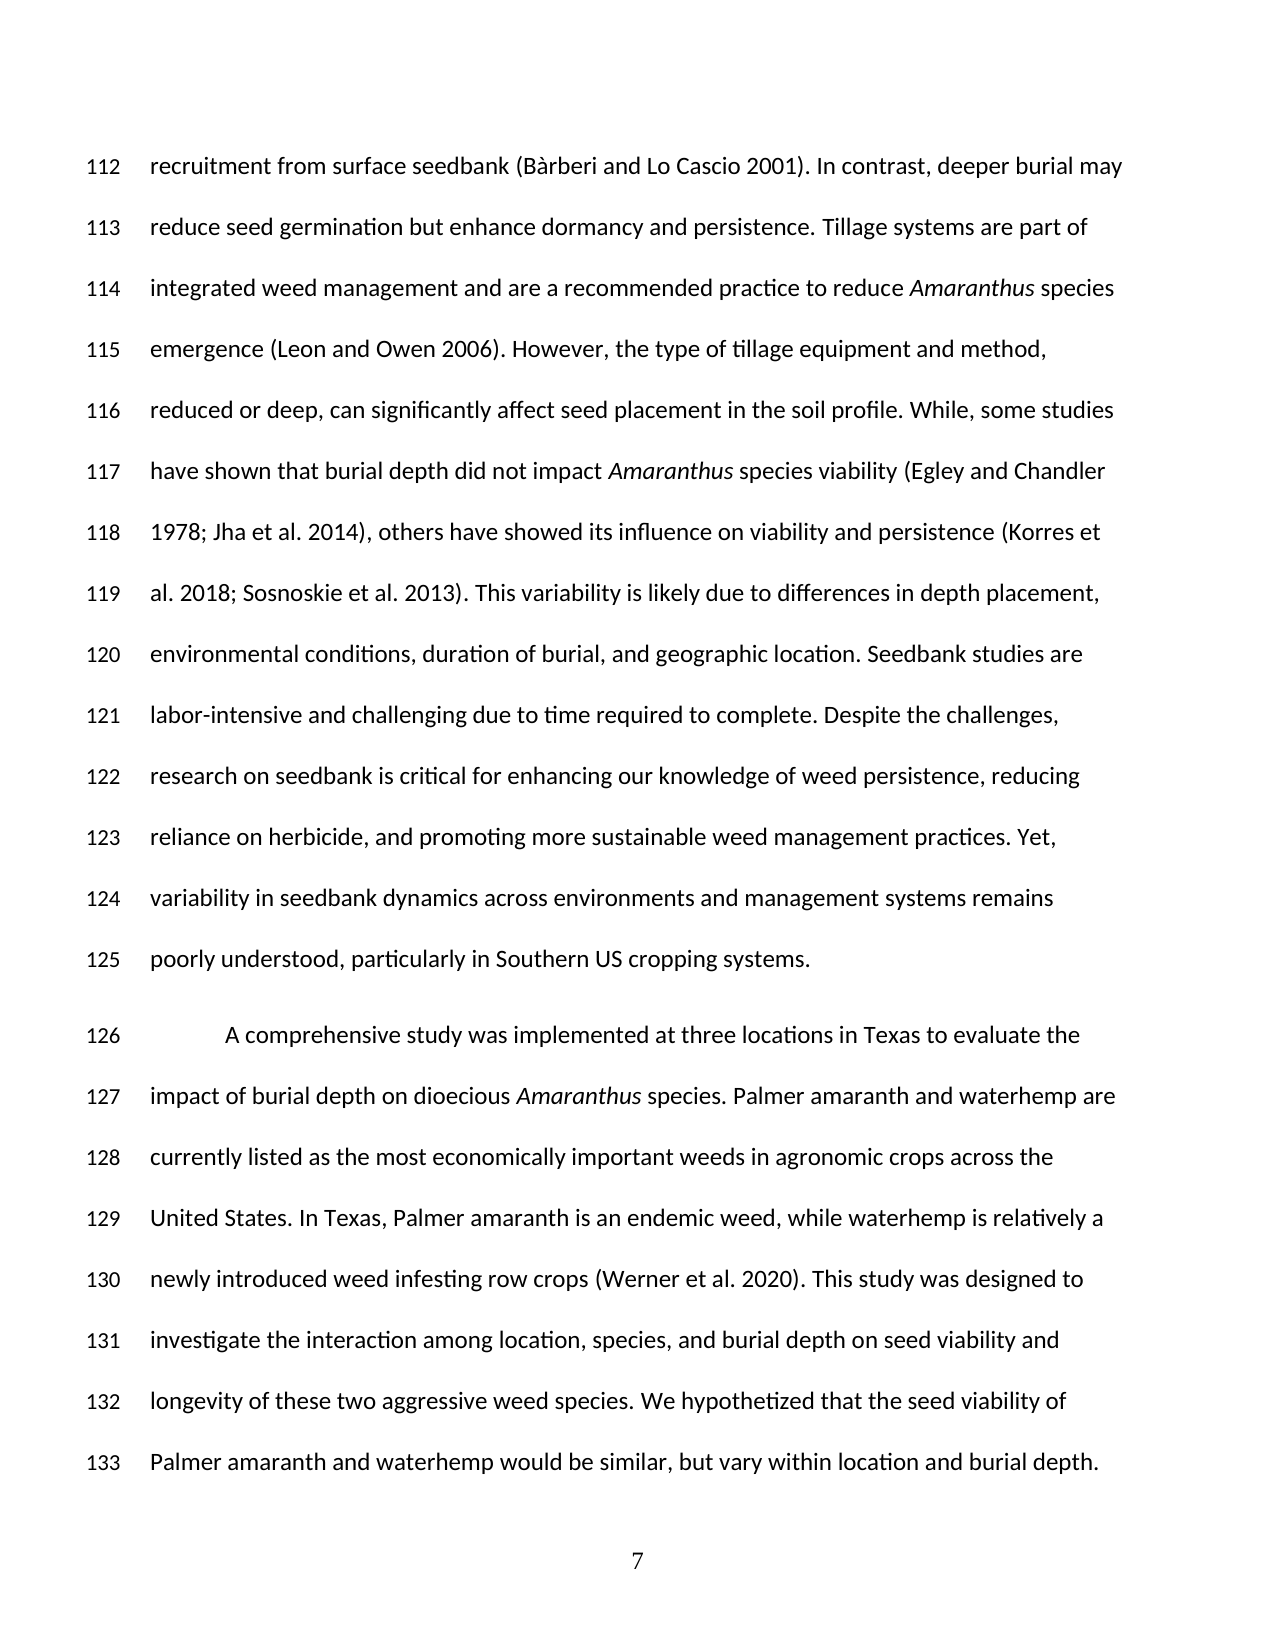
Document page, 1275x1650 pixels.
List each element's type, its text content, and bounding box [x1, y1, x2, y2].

text recruitment from surface seedbank (Bàrberi and Lo Cascio 2001). In contrast, deeper burial may reduce seed germination but enhance dormancy and persistence. Tillage systems are part of integrated weed management and are a recommended practice to reduce Amaranthus species emergence (Leon and Owen 2006). However, the type of tillage equipment and method, reduced or deep, can significantly affect seed placement in the soil profile. While, some studies have shown that burial depth did not impact Amaranthus species viability (Egley and Chandler 1978; Jha et al. 2014), others have showed its influence on viability and persistence (Korres et al. 2018; Sosnoskie et al. 2013). This variability is likely due to differences in depth placement, environmental conditions, duration of burial, and geographic location. Seedbank studies are labor-intensive and challenging due to time required to complete. Despite the challenges, research on seedbank is critical for enhancing our knowledge of weed persistence, reducing reliance on herbicide, and promoting more sustainable weed management practices. Yet, variability in seedbank dynamics across environments and management systems remains poorly understood, particularly in Southern US cropping systems. [150, 150, 1125, 974]
text A comprehensive study was implemented at three locations in Texas to evaluate the impact of burial depth on dioecious Amaranthus species. Palmer amaranth and waterhemp are currently listed as the most economically important weeds in agronomic crops across the United States. In Texas, Palmer amaranth is an endemic weed, while waterhemp is relatively a newly introduced weed infesting row crops (Werner et al. 2020). This study was designed to investigate the interaction among location, species, and burial depth on seed viability and longevity of these two aggressive weed species. We hypothetized that the seed viability of Palmer amaranth and waterhemp would be similar, but vary within location and burial depth. [150, 1019, 1125, 1477]
